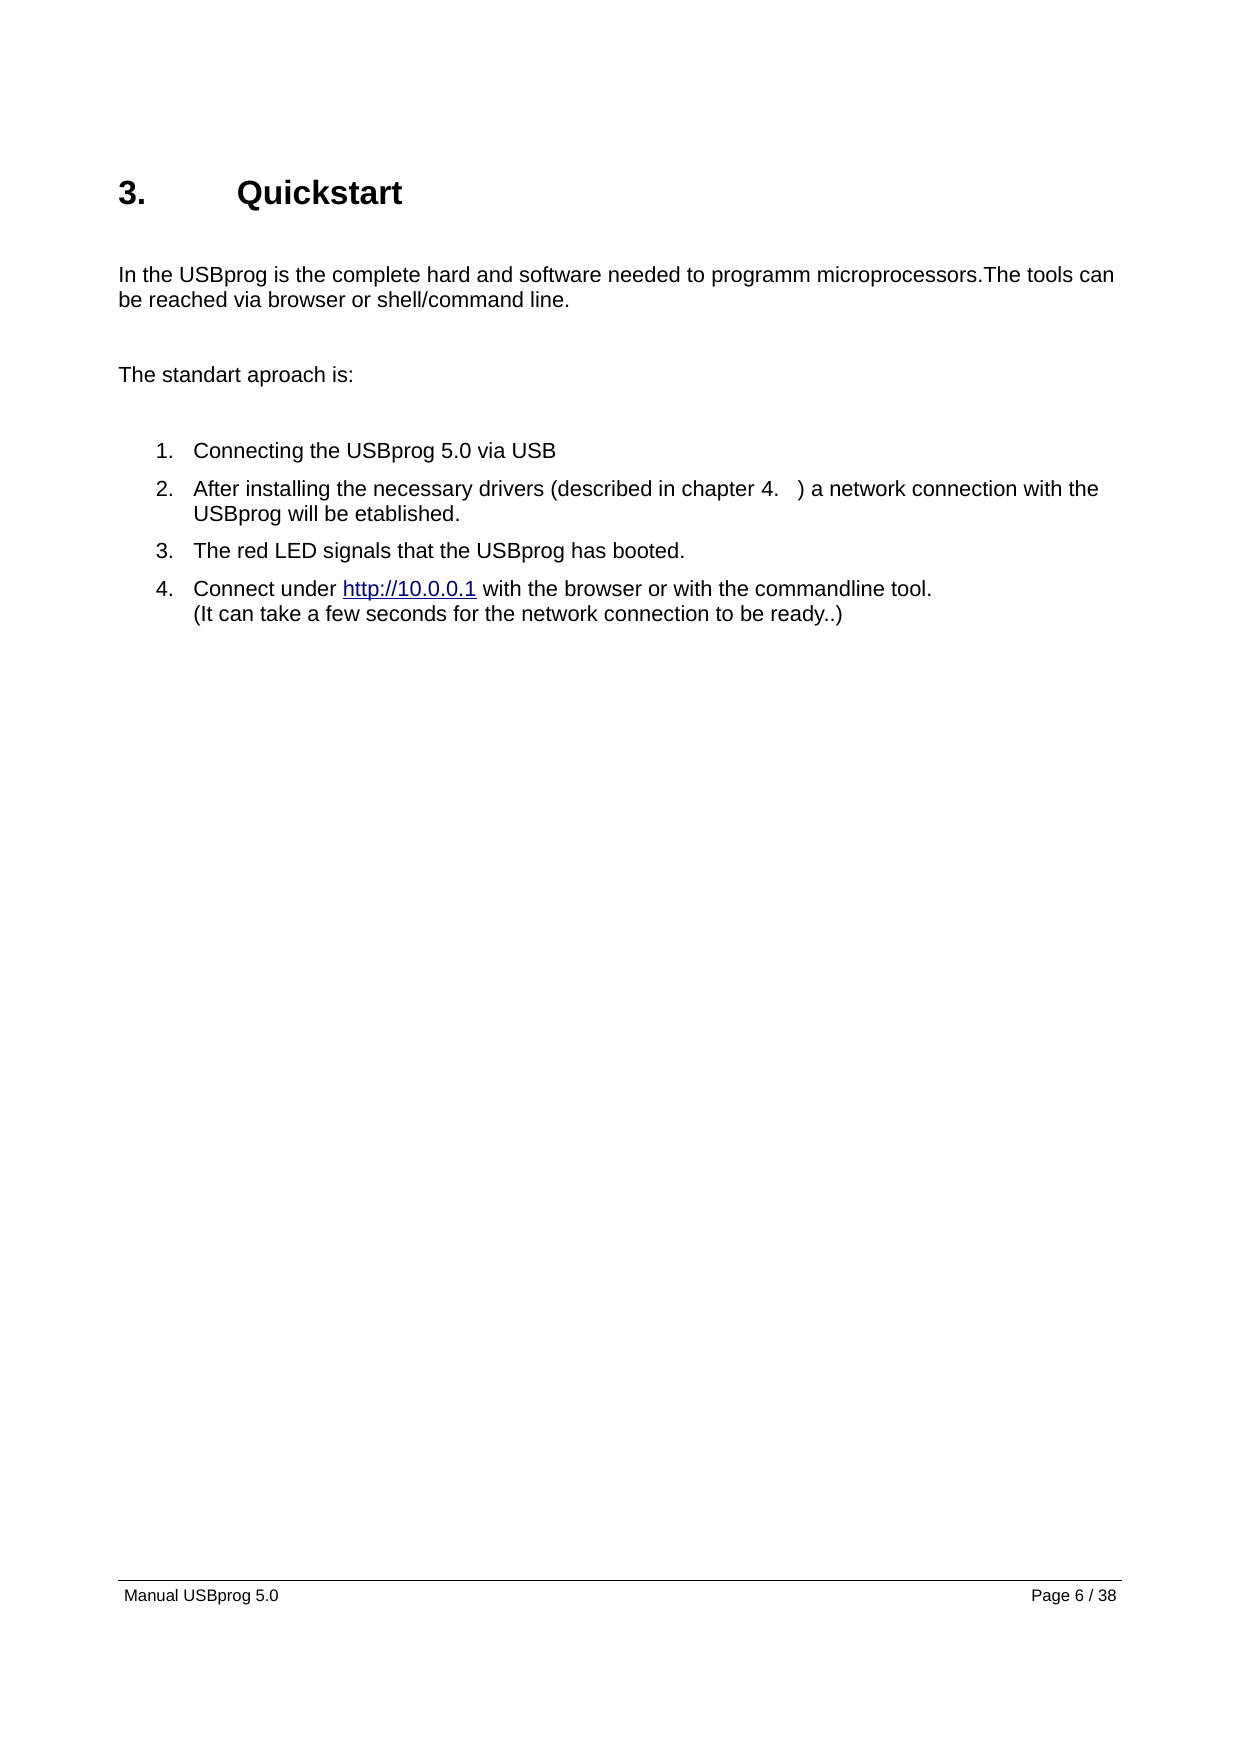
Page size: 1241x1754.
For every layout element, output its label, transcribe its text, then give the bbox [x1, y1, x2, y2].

list Connecting the USBprog 5.0 via USB [156, 438, 1122, 463]
list After installing the necessary drivers (described in chapter 4) a network connection with the USBprog will be etablished. [156, 475, 1122, 526]
subtitle Quickstart [118, 173, 1122, 211]
list Connect under http://10.0.0.1 with the browser or with the commandline tool. (It can take a few seconds for the network connection to be ready..) [156, 576, 1122, 626]
text The standart aproach is: [118, 362, 1122, 387]
text In the USBprog is the complete hard and software needed to programm microprocessors.The tools can be reached via browser or shell/command line. [118, 262, 1122, 312]
list The red LED signals that the USBprog has booted. [156, 538, 1122, 563]
